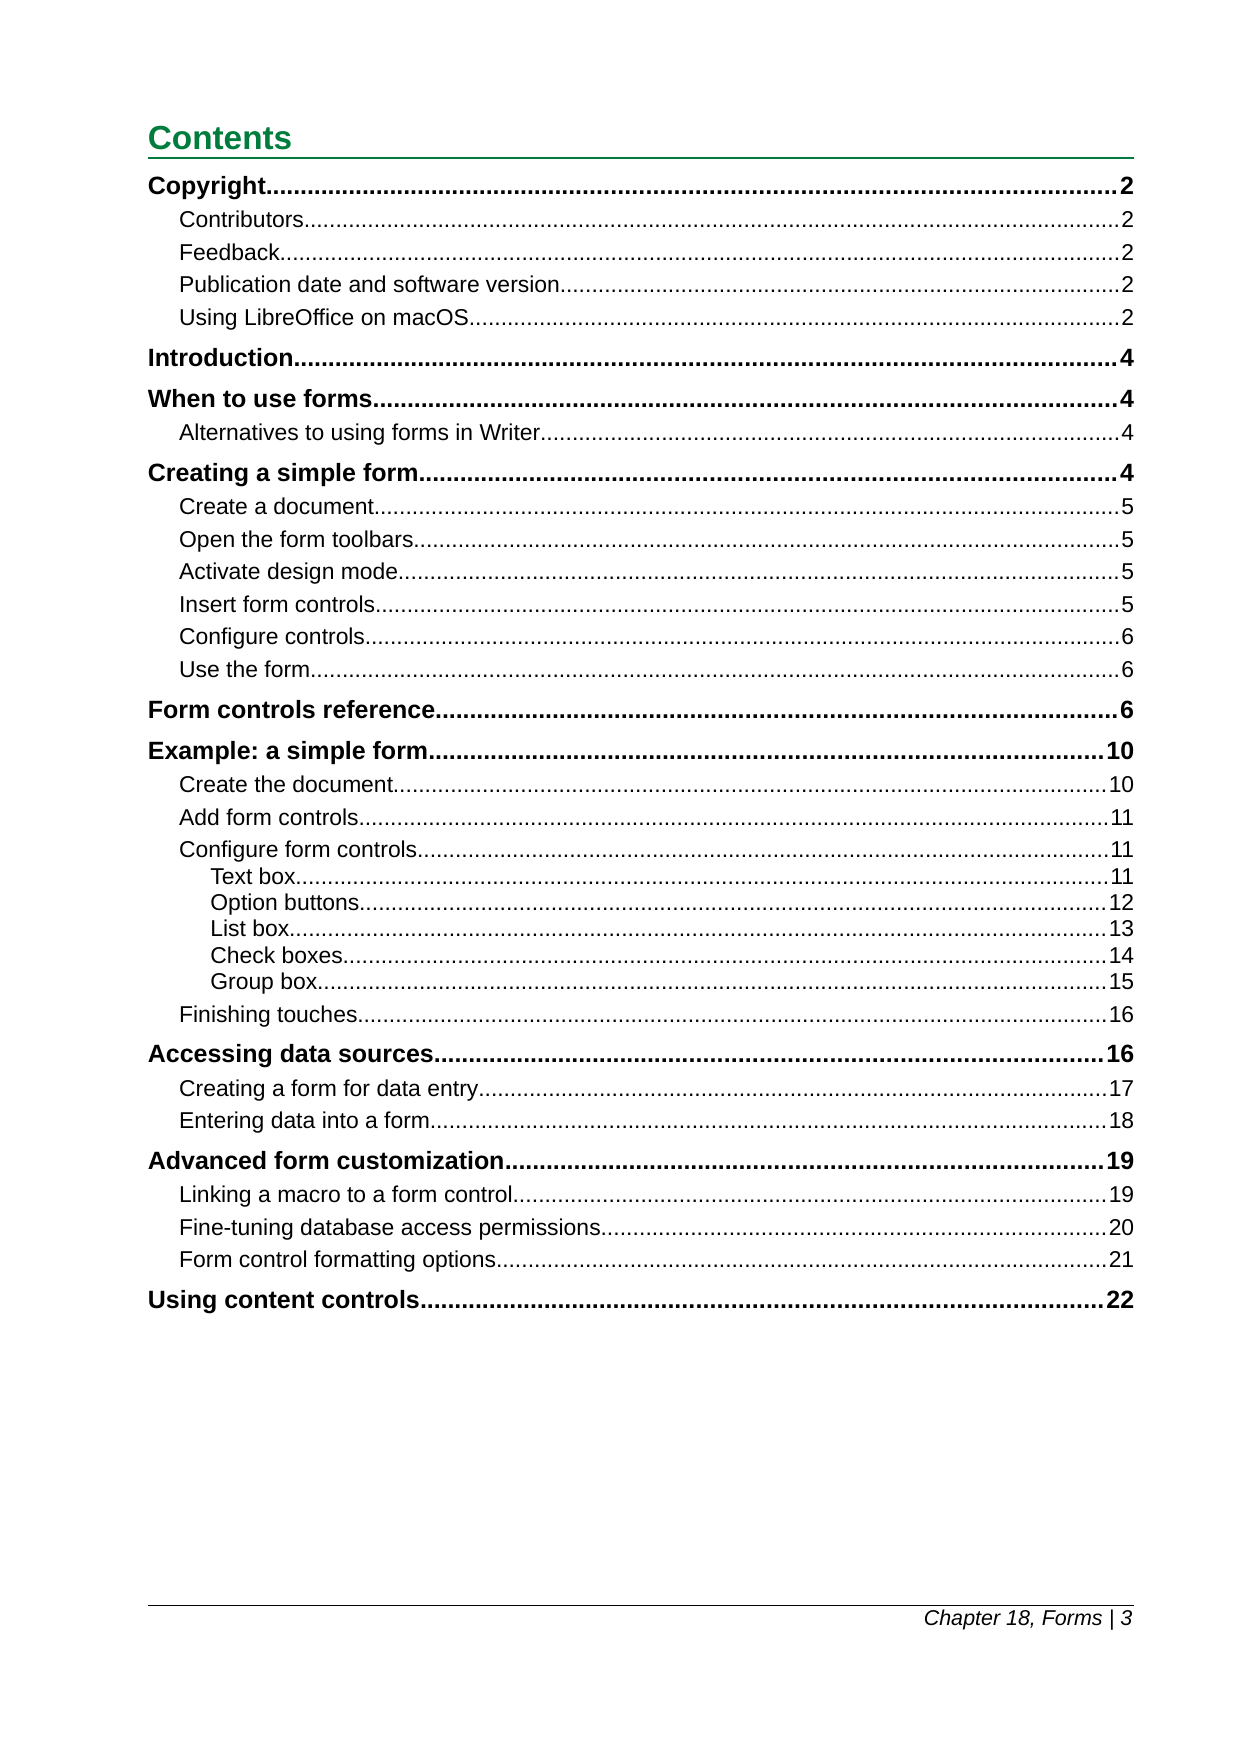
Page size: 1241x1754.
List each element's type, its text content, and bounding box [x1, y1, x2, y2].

text Configure form controls 11 [179, 836, 1134, 863]
text Create the document 10 [179, 771, 1134, 797]
text Fine-tuning database access permissions 20 [179, 1213, 1134, 1240]
text Using LibreOffice on macOS 2 [179, 304, 1134, 330]
text Finishing touches 16 [179, 1001, 1134, 1027]
text Open the form toolbars 5 [179, 526, 1134, 552]
text Creating a form for data entry 17 [179, 1074, 1134, 1101]
text Using content controls 22 [148, 1285, 1134, 1314]
text Option buttons 12 [210, 889, 1134, 915]
text Accessing data sources 16 [148, 1039, 1134, 1068]
text Create a document 5 [179, 493, 1134, 519]
subtitle Contents [148, 118, 1134, 157]
text Advanced form customization 19 [148, 1146, 1134, 1175]
text List box 13 [210, 915, 1134, 942]
text Check boxes 14 [210, 942, 1134, 968]
text Contributors 2 [179, 206, 1134, 232]
text Insert form controls 5 [179, 591, 1134, 617]
text Publication date and software version 2 [179, 271, 1134, 298]
text Linking a macro to a form control 19 [179, 1181, 1134, 1207]
text Group box 15 [210, 968, 1134, 994]
text Introduction 4 [148, 343, 1134, 372]
text Example: a simple form 10 [148, 736, 1134, 765]
text Copyright 2 [148, 171, 1134, 200]
text Form controls reference 6 [148, 695, 1134, 723]
text Creating a simple form 4 [148, 458, 1134, 487]
text Use the form 6 [179, 656, 1134, 682]
text Entering data into a form 18 [179, 1107, 1134, 1133]
text Text box 11 [210, 863, 1134, 889]
text Activate design mode 5 [179, 558, 1134, 584]
text Feedback 2 [179, 239, 1134, 265]
text When to use forms 4 [148, 384, 1134, 413]
text Add form controls 11 [179, 804, 1134, 830]
text Alternatives to using forms in Writer 4 [179, 419, 1134, 445]
text Form control formatting options 21 [179, 1246, 1134, 1272]
text Configure controls 6 [179, 623, 1134, 650]
